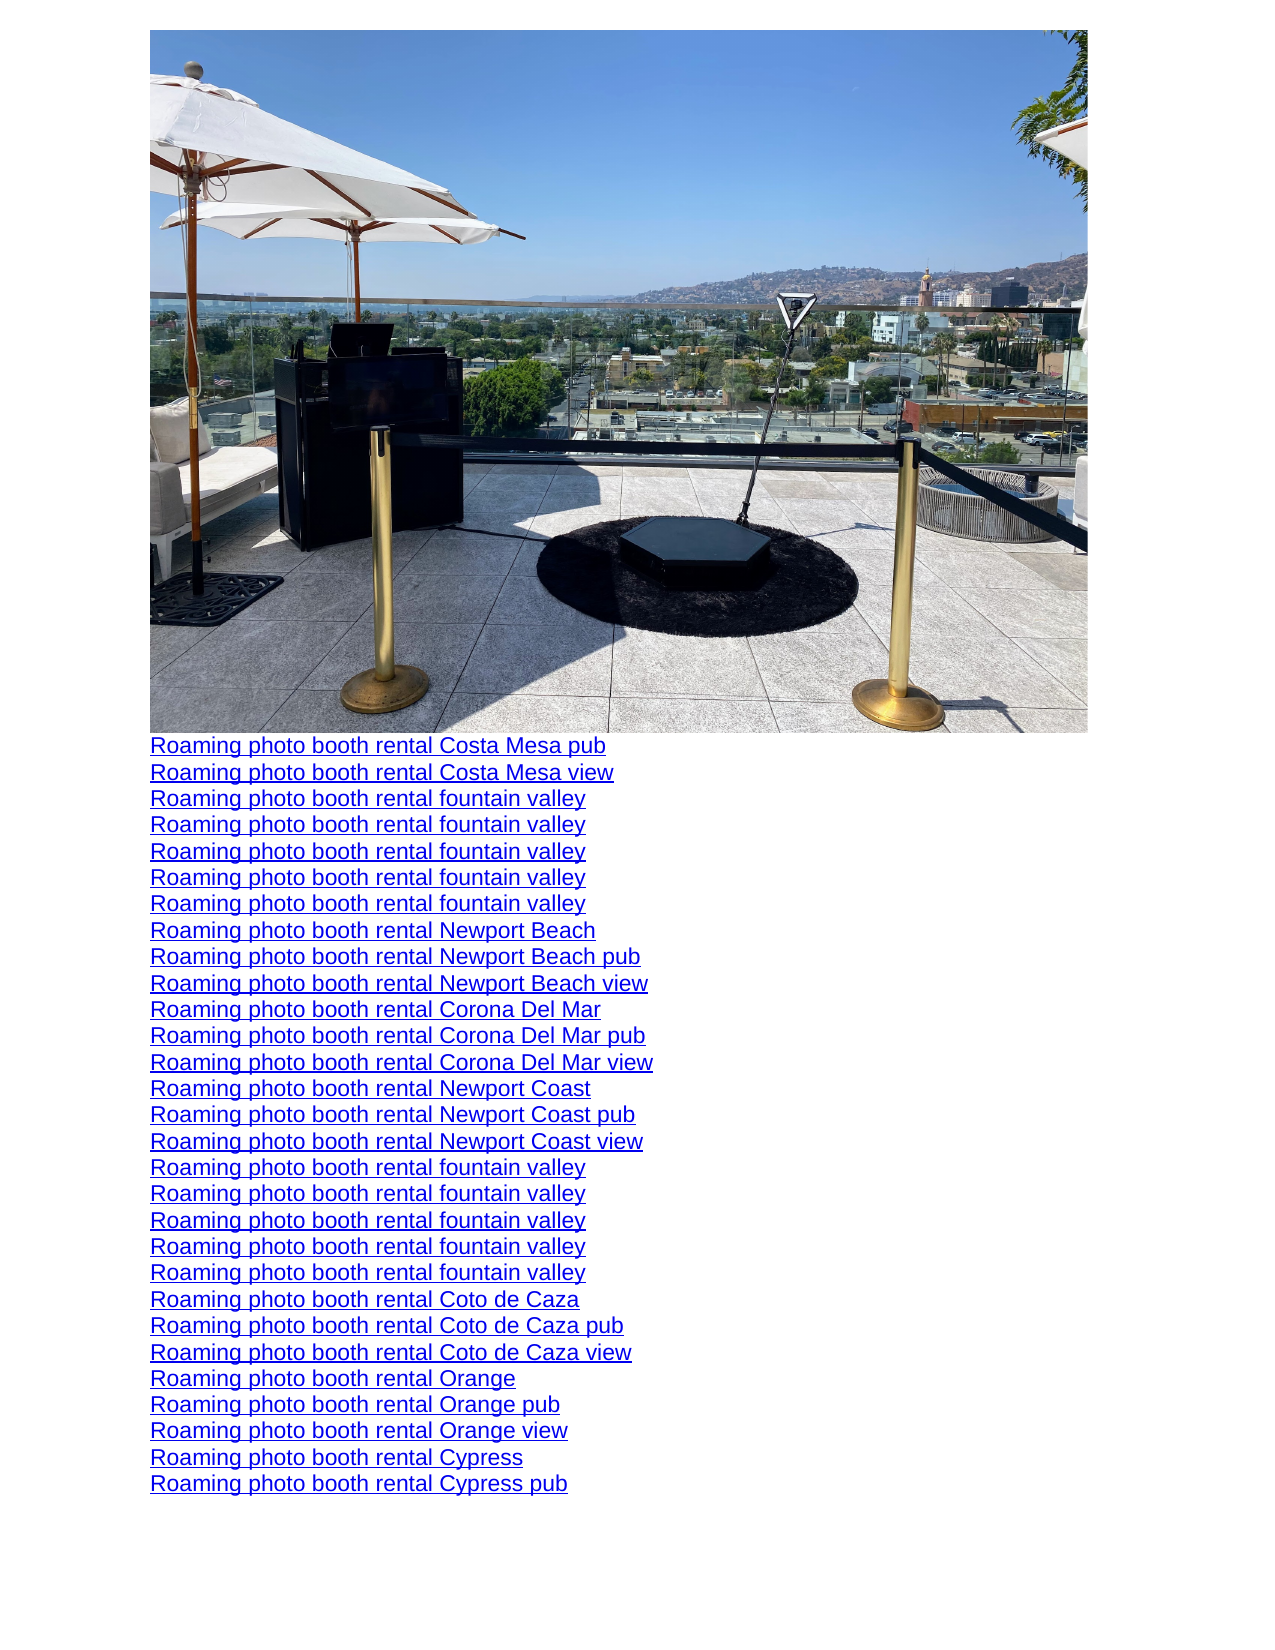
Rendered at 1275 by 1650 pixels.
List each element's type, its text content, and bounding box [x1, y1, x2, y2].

text Roaming photo booth rental Corona Del Mar view [150, 1048, 1125, 1075]
text Roaming photo booth rental Costa Mesa view [150, 759, 1125, 785]
text Roaming photo booth rental fountain valley [150, 1259, 1125, 1286]
text Roaming photo booth rental fountain valley [150, 864, 1125, 890]
text Roaming photo booth rental fountain valley [150, 838, 1125, 864]
text Roaming photo booth rental Newport Coast [150, 1075, 1125, 1101]
text Roaming photo booth rental Newport Coast pub [150, 1101, 1125, 1128]
text Roaming photo booth rental Newport Beach [150, 917, 1125, 943]
text Roaming photo booth rental fountain valley [150, 1233, 1125, 1259]
text Roaming photo booth rental Corona Del Mar pub [150, 1022, 1125, 1048]
text Roaming photo booth rental Costa Mesa pub [150, 732, 1125, 759]
text Roaming photo booth rental Coto de Caza [150, 1286, 1125, 1312]
text Roaming photo booth rental Orange pub [150, 1391, 1125, 1417]
text Roaming photo booth rental Newport Coast view [150, 1128, 1125, 1154]
text Roaming photo booth rental fountain valley [150, 811, 1125, 838]
text Roaming photo booth rental fountain valley [150, 1154, 1125, 1180]
text Roaming photo booth rental fountain valley [150, 785, 1125, 811]
text Roaming photo booth rental Orange [150, 1365, 1125, 1391]
text Roaming photo booth rental fountain valley [150, 1207, 1125, 1233]
text Roaming photo booth rental Cypress pub [150, 1470, 1125, 1497]
text Roaming photo booth rental Coto de Caza view [150, 1338, 1125, 1365]
text Roaming photo booth rental fountain valley [150, 890, 1125, 917]
text Roaming photo booth rental Newport Beach pub [150, 943, 1125, 969]
text Roaming photo booth rental Cypress [150, 1444, 1125, 1470]
text Roaming photo booth rental Orange view [150, 1417, 1125, 1444]
text Roaming photo booth rental fountain valley [150, 1180, 1125, 1207]
text Roaming photo booth rental Newport Beach view [150, 969, 1125, 996]
text Roaming photo booth rental Corona Del Mar [150, 996, 1125, 1022]
text Roaming photo booth rental Coto de Caza pub [150, 1312, 1125, 1338]
picture [150, 30, 1088, 733]
